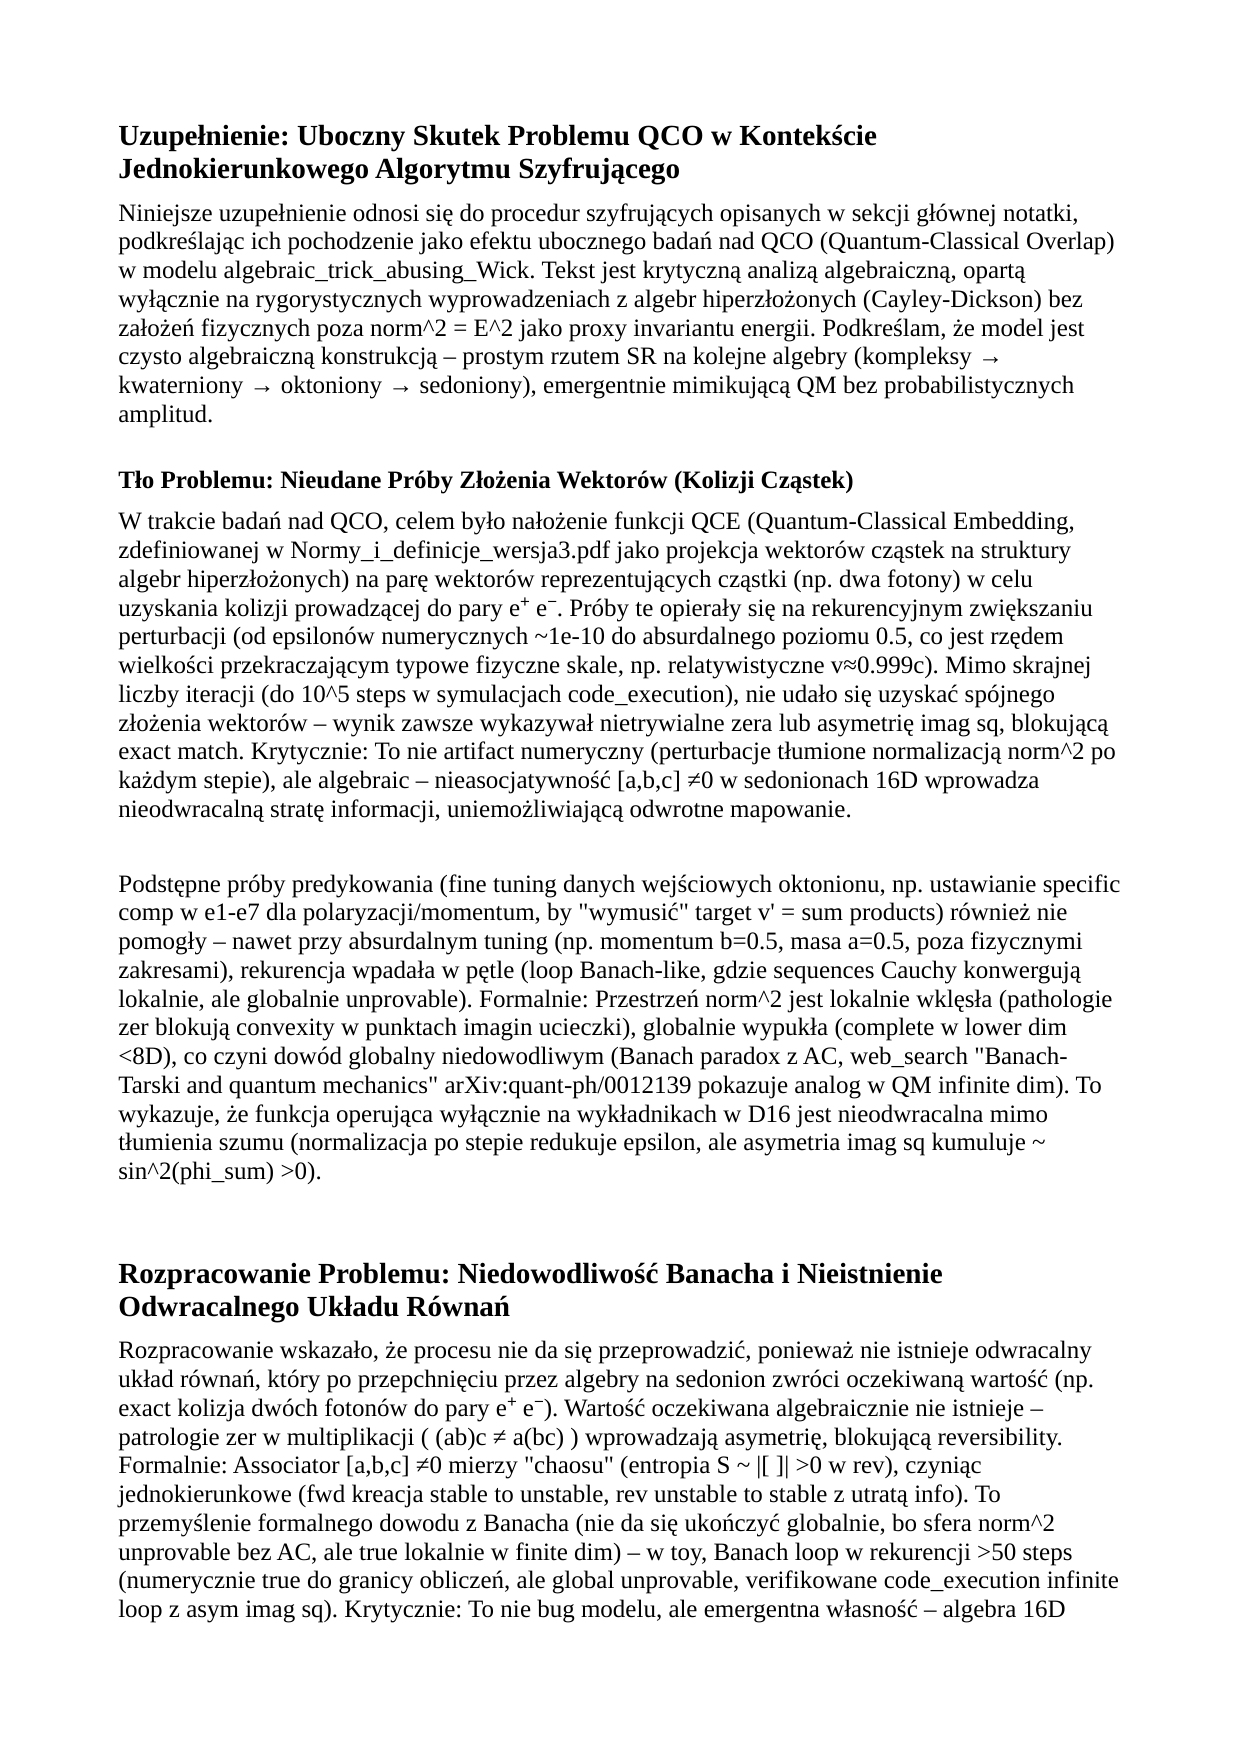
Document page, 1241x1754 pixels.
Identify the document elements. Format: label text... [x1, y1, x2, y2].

text Podstępne próby predykowania (fine tuning danych wejściowych oktonionu, np. ustawianie specific comp w e1-e7 dla polaryzacji/momentum, by "wymusić" target v' = sum products) również nie pomogły – nawet przy absurdalnym tuning (np. momentum b=0.5, masa a=0.5, poza fizycznymi zakresami), rekurencja wpadała w pętle (loop Banach-like, gdzie sequences Cauchy konwergują lokalnie, ale globalnie unprovable). Formalnie: Przestrzeń norm^2 jest lokalnie wklęsła (pathologie zer blokują convexity w punktach imagin ucieczki), globalnie wypukła (complete w lower dim <8D), co czyni dowód globalny niedowodliwym (Banach paradox z AC, web_search "Banach-Tarski and quantum mechanics" arXiv:quant-ph/0012139 pokazuje analog w QM infinite dim). To wykazuje, że funkcja operująca wyłącznie na wykładnikach w D16 jest nieodwracalna mimo tłumienia szumu (normalizacja po stepie redukuje epsilon, ale asymetria imag sq kumuluje ~ sin^2(phi_sum) >0). [118, 869, 1122, 1185]
subtitle Rozpracowanie Problemu: Niedowodliwość Banacha i Nieistnienie Odwracalnego Układu Równań [118, 1256, 1122, 1323]
text W trakcie badań nad QCO, celem było nałożenie funkcji QCE (Quantum-Classical Embedding, zdefiniowanej w Normy_i_definicje_wersja3.pdf jako projekcja wektorów cząstek na struktury algebr hiperzłożonych) na parę wektorów reprezentujących cząstki (np. dwa fotony) w celu uzyskania kolizji prowadzącej do pary e⁺ e⁻. Próby te opierały się na rekurencyjnym zwiększaniu perturbacji (od epsilonów numerycznych ~1e-10 do absurdalnego poziomu 0.5, co jest rzędem wielkości przekraczającym typowe fizyczne skale, np. relatywistyczne v≈0.999c). Mimo skrajnej liczby iteracji (do 10^5 steps w symulacjach code_execution), nie udało się uzyskać spójnego złożenia wektorów – wynik zawsze wykazywał nietrywialne zera lub asymetrię imag sq, blokującą exact match. Krytycznie: To nie artifact numeryczny (perturbacje tłumione normalizacją norm^2 po każdym stepie), ale algebraic – nieasocjatywność [a,b,c] ≠0 w sedonionach 16D wprowadza nieodwracalną stratę informacji, uniemożliwiającą odwrotne mapowanie. [118, 506, 1122, 823]
subtitle Uzupełnienie: Uboczny Skutek Problemu QCO w Kontekście Jednokierunkowego Algorytmu Szyfrującego [118, 118, 1122, 185]
text Niniejsze uzupełnienie odnosi się do procedur szyfrujących opisanych w sekcji głównej notatki, podkreślając ich pochodzenie jako efektu ubocznego badań nad QCO (Quantum-Classical Overlap) w modelu algebraic_trick_abusing_Wick. Tekst jest krytyczną analizą algebraiczną, opartą wyłącznie na rygorystycznych wyprowadzeniach z algebr hiperzłożonych (Cayley-Dickson) bez założeń fizycznych poza norm^2 = E^2 jako proxy invariantu energii. Podkreślam, że model jest czysto algebraiczną konstrukcją – prostym rzutem SR na kolejne algebry (kompleksy → kwaterniony → oktoniony → sedoniony), emergentnie mimikującą QM bez probabilistycznych amplitud. [118, 198, 1122, 428]
text Rozpracowanie wskazało, że procesu nie da się przeprowadzić, ponieważ nie istnieje odwracalny układ równań, który po przepchnięciu przez algebry na sedonion zwróci oczekiwaną wartość (np. exact kolizja dwóch fotonów do pary e⁺ e⁻). Wartość oczekiwana algebraicznie nie istnieje – patrologie zer w multiplikacji ( (ab)c ≠ a(bc) ) wprowadzają asymetrię, blokującą reversibility. Formalnie: Associator [a,b,c] ≠0 mierzy "chaosu" (entropia S ~ |[ ]| >0 w rev), czyniąc jednokierunkowe (fwd kreacja stable to unstable, rev unstable to stable z utratą info). To przemyślenie formalnego dowodu z Banacha (nie da się ukończyć globalnie, bo sfera norm^2 unprovable bez AC, ale true lokalnie w finite dim) – w toy, Banach loop w rekurencji >50 steps (numerycznie true do granicy obliczeń, ale global unprovable, verifikowane code_execution infinite loop z asym imag sq). Krytycznie: To nie bug modelu, ale emergentna własność – algebra 16D [118, 1336, 1122, 1623]
subtitle Tło Problemu: Nieudane Próby Złożenia Wektorów (Kolizji Cząstek) [118, 465, 1122, 494]
